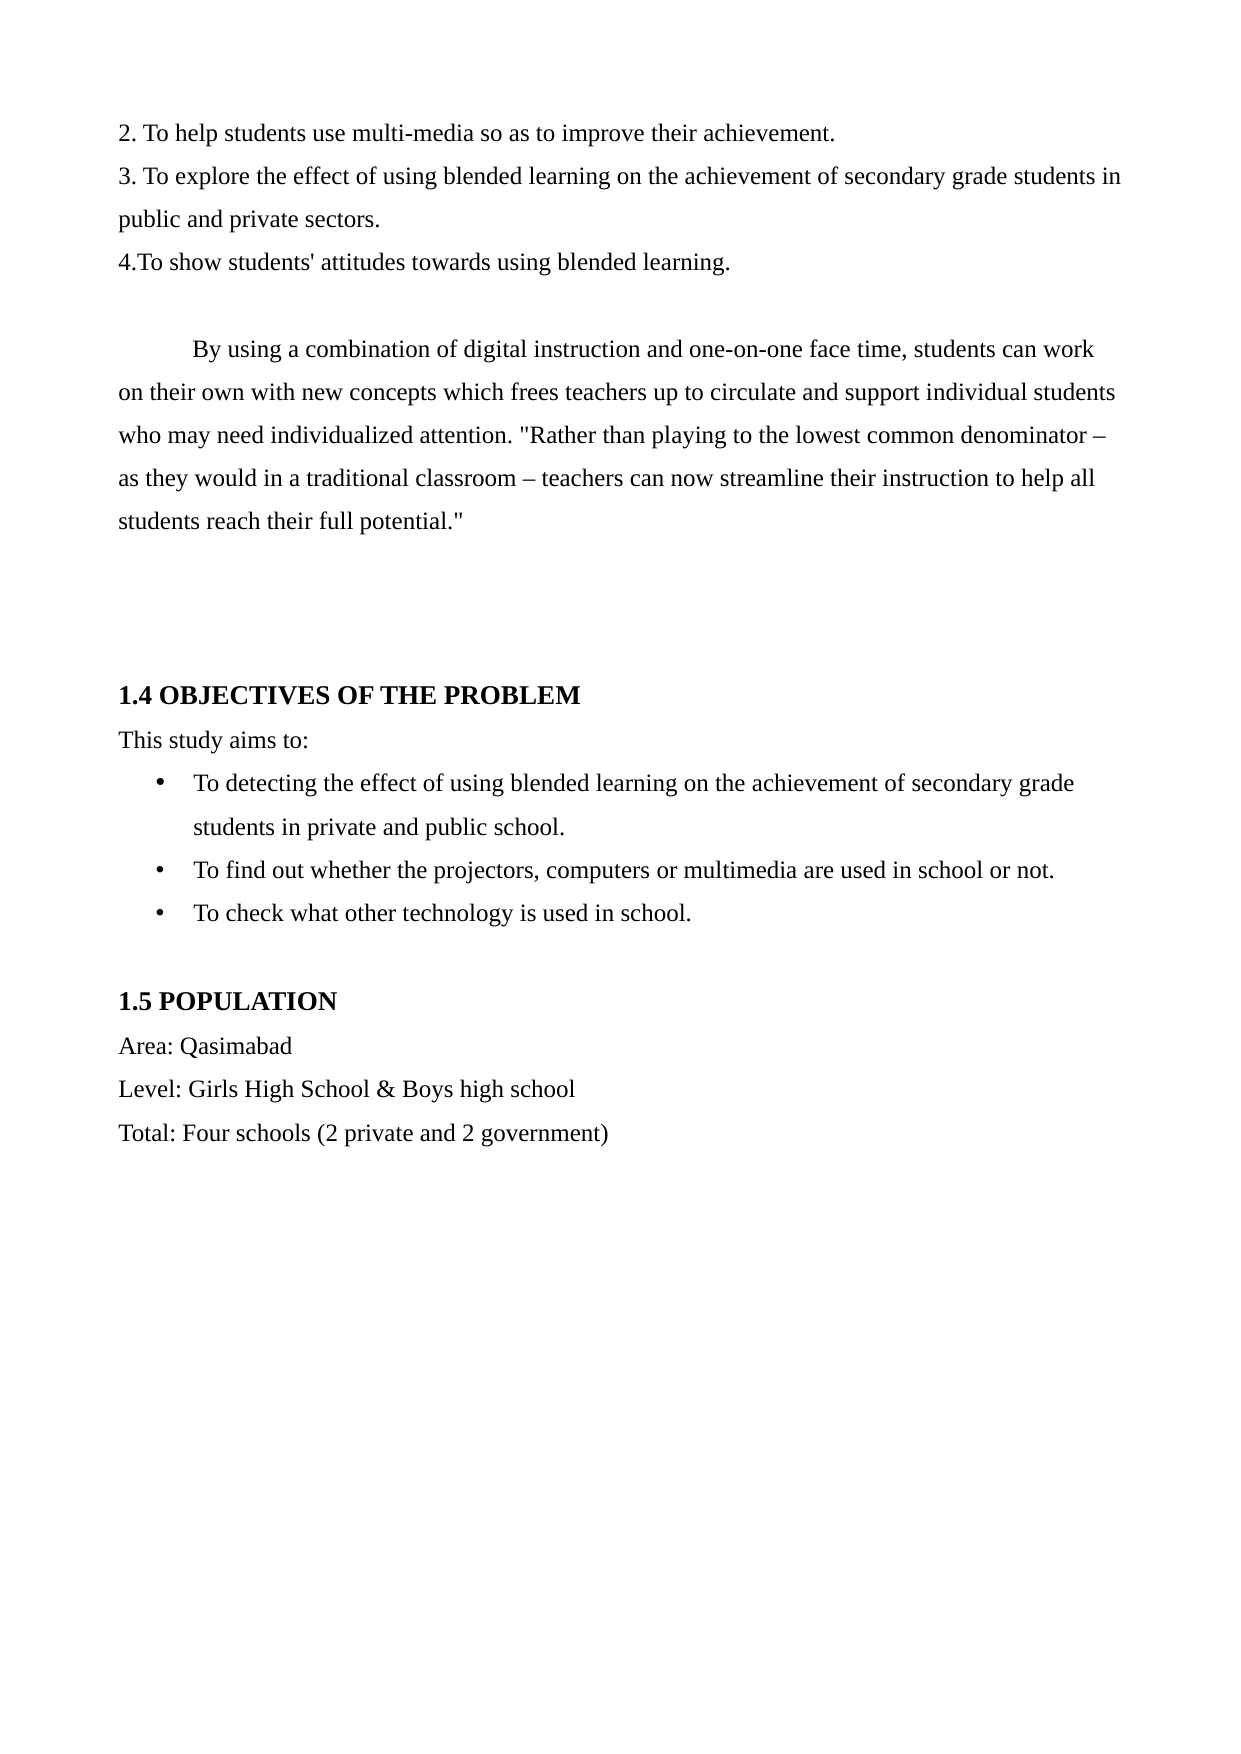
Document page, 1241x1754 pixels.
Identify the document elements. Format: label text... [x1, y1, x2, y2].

list To check what other technology is used in school. [156, 898, 1122, 927]
text 1.4 OBJECTIVES OF THE PROBLEM [118, 679, 1122, 710]
text Level: Girls High School & Boys high school [118, 1074, 1122, 1103]
list To find out whether the projectors, computers or multimedia are used in school or not. [156, 855, 1122, 884]
text 1.5 POPULATION [118, 985, 1122, 1016]
text By using a combination of digital instruction and one-on-one face time, students can work on their own with new concepts which frees teachers up to circulate and support individual students who may need individualized attention. "Rather than playing to the lowest common denominator – as they would in a traditional classroom – teachers can now streamline their instruction to help all students reach their full potential." [118, 334, 1122, 535]
text Total: Four schools (2 private and 2 government) [118, 1118, 1122, 1146]
text 2. To help students use multi-media so as to improve their achievement. 3. To explore the effect of using blended learning on the achievement of secondary grade students in public and private sectors. 4.To show students' attitudes towards using blended learning. [118, 118, 1122, 276]
text This study aims to: [118, 725, 1122, 754]
list To detecting the effect of using blended learning on the achievement of secondary grade students in private and public school. [156, 768, 1122, 841]
text Area: Qasimabad [118, 1031, 1122, 1060]
